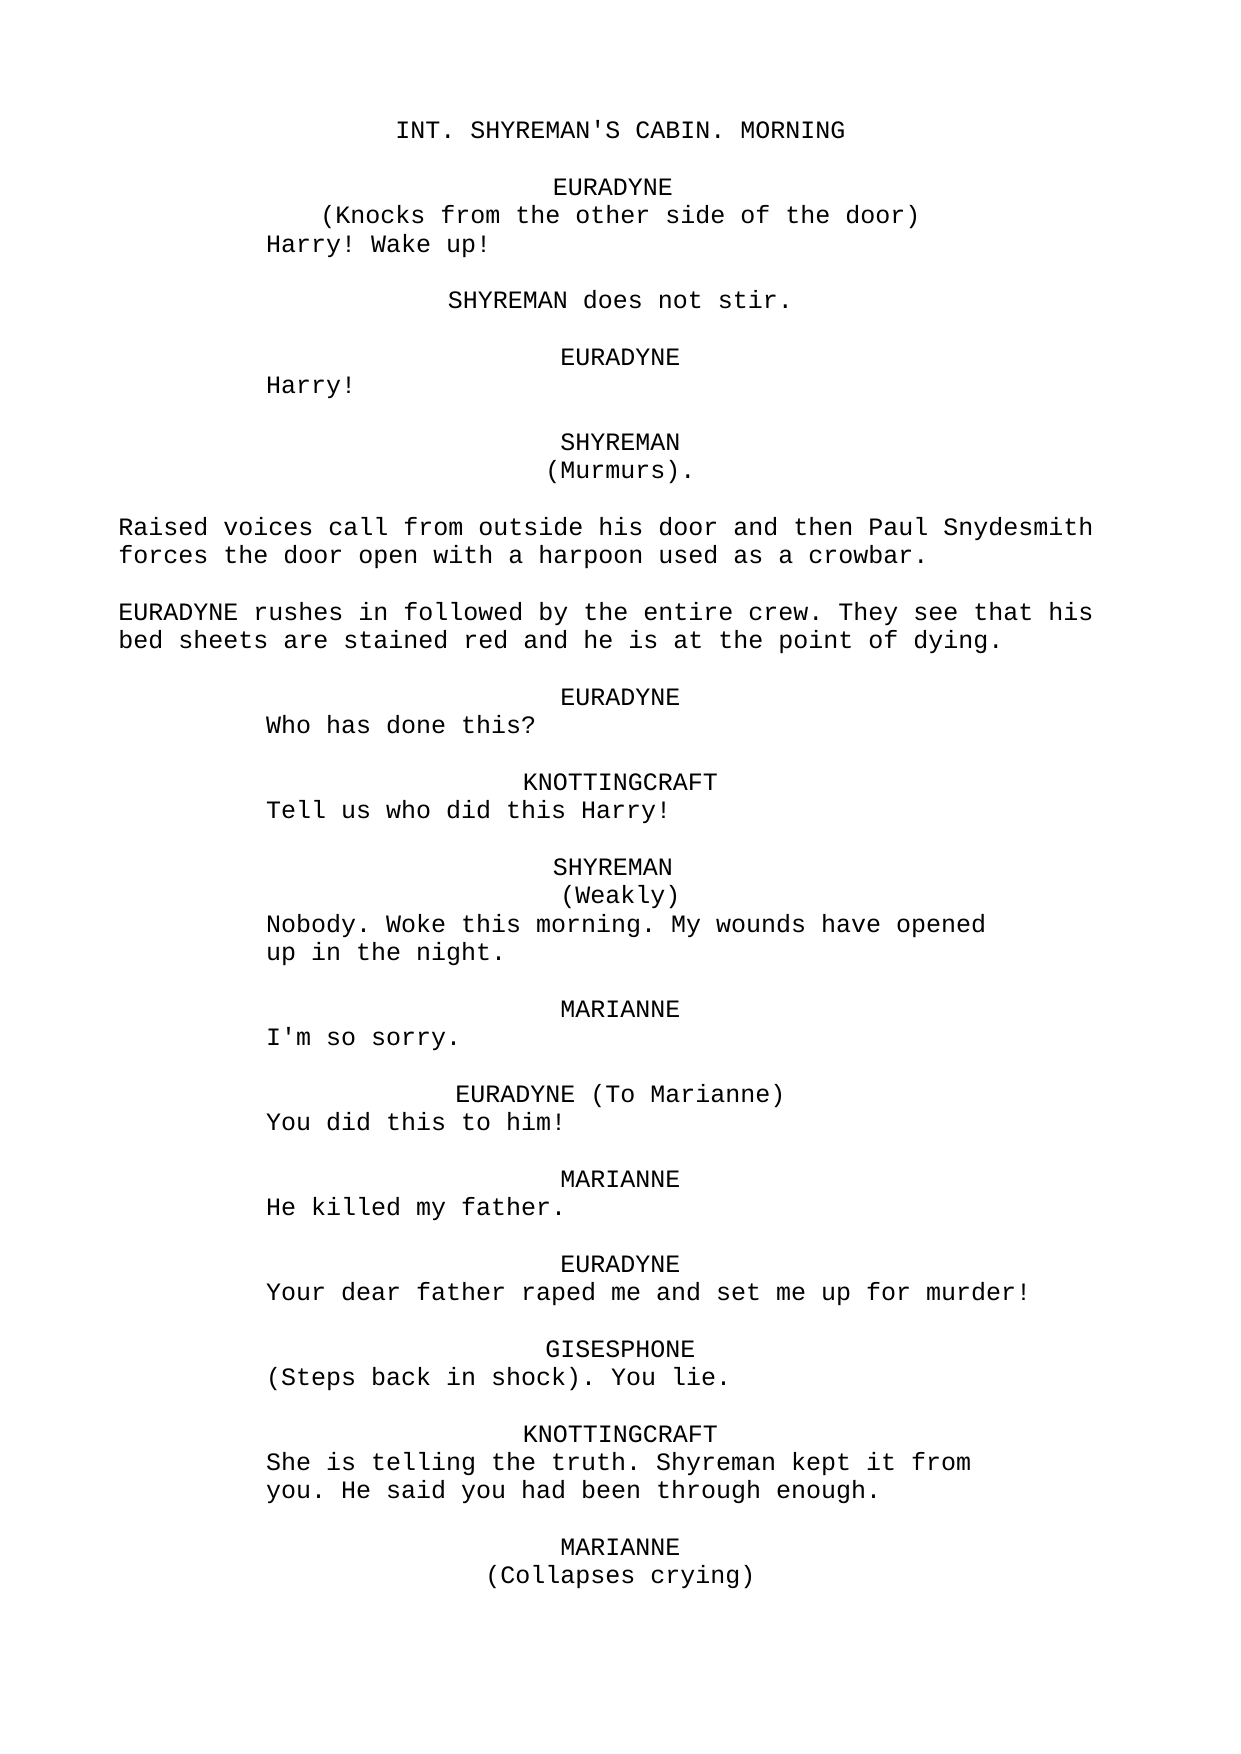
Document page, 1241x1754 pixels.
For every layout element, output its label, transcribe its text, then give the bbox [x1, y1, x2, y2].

text you. He said you had been through enough. [118, 1478, 1122, 1506]
text up in the night. [118, 940, 1122, 968]
text MARIANNE [118, 996, 1122, 1025]
text EURADYNE [118, 685, 1122, 713]
text (Murmurs). [118, 458, 1122, 486]
text KNOTTINGCRAFT [118, 1421, 1122, 1450]
text MARIANNE [118, 1166, 1122, 1195]
text SHYREMAN [118, 855, 1122, 883]
text EURADYNE [118, 1251, 1122, 1280]
text Your dear father raped me and set me up for murder! [118, 1280, 1122, 1308]
text INT. SHYREMAN'S CABIN. MORNING [118, 118, 1122, 146]
text (Weakly) [118, 883, 1122, 911]
text Harry! Wake up! [118, 231, 1122, 260]
text Nobody. Woke this morning. My wounds have opened [118, 911, 1122, 940]
text KNOTTINGCRAFT [118, 770, 1122, 798]
text EURADYNE [118, 175, 1122, 203]
text EURADYNE [118, 345, 1122, 373]
text Raised voices call from outside his door and then Paul Snydesmith forces the door open with a harpoon used as a crowbar. [118, 515, 1122, 571]
text MARIANNE [118, 1535, 1122, 1563]
text She is telling the truth. Shyreman kept it from [118, 1450, 1122, 1478]
text GISESPHONE [118, 1336, 1122, 1365]
text EURADYNE (To Marianne) [118, 1081, 1122, 1110]
text Tell us who did this Harry! [118, 798, 1122, 826]
text I'm so sorry. [118, 1025, 1122, 1053]
text SHYREMAN [118, 430, 1122, 458]
text (Collapses crying) [118, 1563, 1122, 1591]
text (Knocks from the other side of the door) [118, 203, 1122, 231]
text Harry! [118, 373, 1122, 401]
text He killed my father. [118, 1195, 1122, 1223]
text You did this to him! [118, 1110, 1122, 1138]
text SHYREMAN does not stir. [118, 288, 1122, 316]
text (Steps back in shock). You lie. [118, 1365, 1122, 1393]
text Who has done this? [118, 713, 1122, 741]
text EURADYNE rushes in followed by the entire crew. They see that his bed sheets are stained red and he is at the point of dying. [118, 600, 1122, 656]
